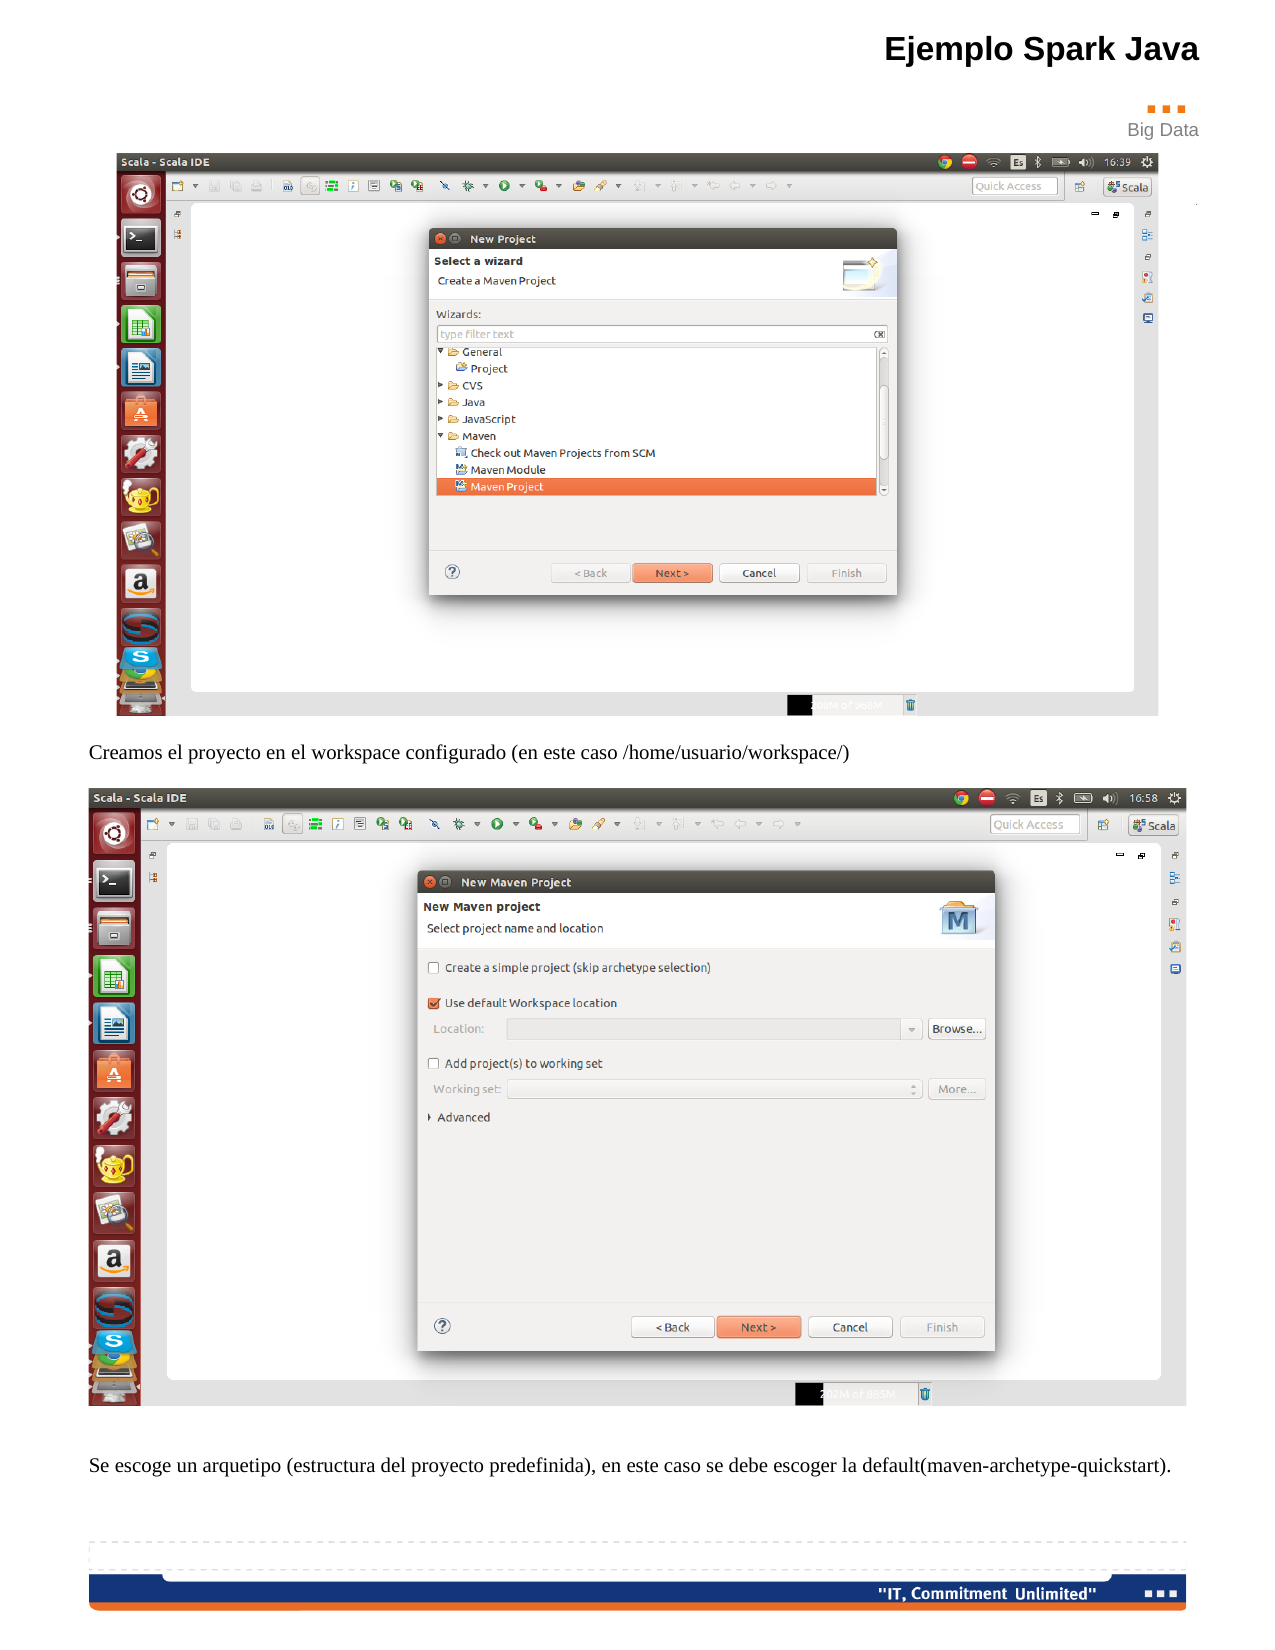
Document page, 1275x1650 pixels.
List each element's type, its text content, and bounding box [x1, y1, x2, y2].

picture [116, 153, 1159, 716]
text Creamos el proyecto en el workspace configurado (en este caso /home/usuario/workspace/) [88, 740, 1186, 764]
picture [88, 788, 1187, 1406]
picture [88, 1541, 1187, 1611]
text Se escoge un arquetipo (estructura del proyecto predefinida), en este caso se debe escoger la default(maven-archetype-quickstart). [88, 1453, 1186, 1477]
